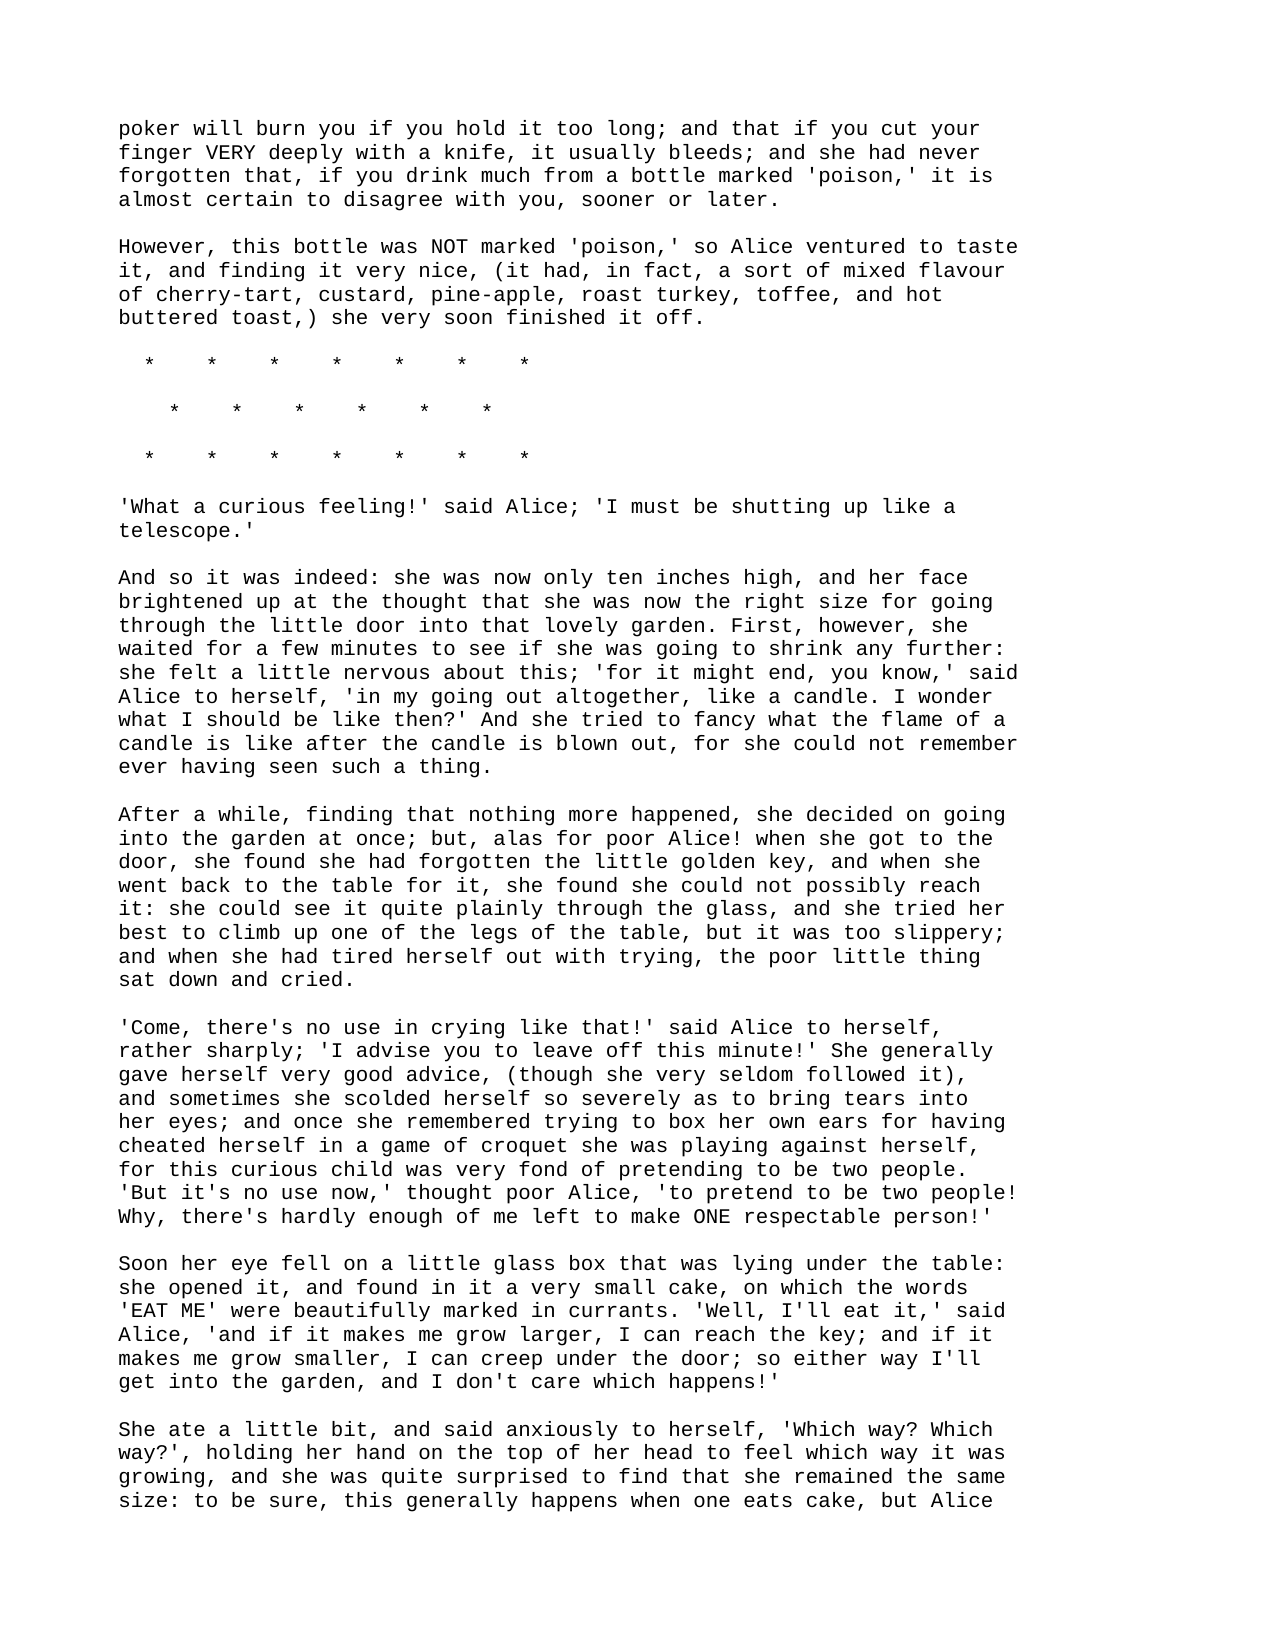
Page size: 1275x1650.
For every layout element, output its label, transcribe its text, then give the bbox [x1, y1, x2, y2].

text poker will burn you if you hold it too long; and that if you cut your [118, 118, 1157, 142]
text candle is like after the candle is blown out, for she could not remember [118, 733, 1157, 757]
text She ate a little bit, and said anxiously to herself, 'Which way? Which [118, 1419, 1157, 1442]
text * * * * * * * [118, 449, 1157, 473]
text 'EAT ME' were beautifully marked in currants. 'Well, I'll eat it,' said [118, 1300, 1157, 1324]
text and sometimes she scolded herself so severely as to bring tears into [118, 1088, 1157, 1111]
text it: she could see it quite plainly through the glass, and she tried her [118, 898, 1157, 922]
text After a while, finding that nothing more happened, she decided on going [118, 804, 1157, 827]
text door, she found she had forgotten the little golden key, and when she [118, 851, 1157, 875]
text her eyes; and once she remembered trying to box her own ears for having [118, 1111, 1157, 1135]
text way?', holding her hand on the top of her head to feel which way it was [118, 1442, 1157, 1466]
text 'But it's no use now,' thought poor Alice, 'to pretend to be two people! [118, 1182, 1157, 1206]
text finger VERY deeply with a knife, it usually bleeds; and she had never [118, 142, 1157, 165]
text buttered toast,) she very soon finished it off. [118, 307, 1157, 331]
text it, and finding it very nice, (it had, in fact, a sort of mixed flavour [118, 260, 1157, 284]
text through the little door into that lovely garden. First, however, she [118, 615, 1157, 638]
text ever having seen such a thing. [118, 757, 1157, 780]
text what I should be like then?' And she tried to fancy what the flame of a [118, 709, 1157, 733]
text best to climb up one of the legs of the table, but it was too slippery; [118, 922, 1157, 946]
text gave herself very good advice, (though she very seldom followed it), [118, 1064, 1157, 1088]
text Alice, 'and if it makes me grow larger, I can reach the key; and if it [118, 1324, 1157, 1348]
text get into the garden, and I don't care which happens!' [118, 1371, 1157, 1395]
text brightened up at the thought that she was now the right size for going [118, 591, 1157, 615]
text Soon her eye fell on a little glass box that was lying under the table: [118, 1253, 1157, 1277]
text * * * * * * * [118, 354, 1157, 378]
text into the garden at once; but, alas for poor Alice! when she got to the [118, 827, 1157, 851]
text of cherry-tart, custard, pine-apple, roast turkey, toffee, and hot [118, 284, 1157, 307]
text for this curious child was very fond of pretending to be two people. [118, 1158, 1157, 1182]
text rather sharply; 'I advise you to leave off this minute!' She generally [118, 1040, 1157, 1064]
text 'What a curious feeling!' said Alice; 'I must be shutting up like a [118, 496, 1157, 520]
text However, this bottle was NOT marked 'poison,' so Alice ventured to taste [118, 236, 1157, 260]
text cheated herself in a game of croquet she was playing against herself, [118, 1135, 1157, 1158]
text 'Come, there's no use in crying like that!' said Alice to herself, [118, 1017, 1157, 1040]
text Alice to herself, 'in my going out altogether, like a candle. I wonder [118, 686, 1157, 709]
text went back to the table for it, she found she could not possibly reach [118, 875, 1157, 898]
text forgotten that, if you drink much from a bottle marked 'poison,' it is [118, 165, 1157, 189]
text almost certain to disagree with you, sooner or later. [118, 189, 1157, 213]
text waited for a few minutes to see if she was going to shrink any further: [118, 638, 1157, 662]
text Why, there's hardly enough of me left to make ONE respectable person!' [118, 1206, 1157, 1229]
text telescope.' [118, 520, 1157, 544]
text growing, and she was quite surprised to find that she remained the same [118, 1466, 1157, 1489]
text makes me grow smaller, I can creep under the door; so either way I'll [118, 1348, 1157, 1371]
text * * * * * * [118, 402, 1157, 426]
text size: to be sure, this generally happens when one eats cake, but Alice [118, 1489, 1157, 1513]
text And so it was indeed: she was now only ten inches high, and her face [118, 567, 1157, 591]
text sat down and cried. [118, 969, 1157, 993]
text she felt a little nervous about this; 'for it might end, you know,' said [118, 662, 1157, 686]
text she opened it, and found in it a very small cake, on which the words [118, 1277, 1157, 1300]
text and when she had tired herself out with trying, the poor little thing [118, 946, 1157, 969]
